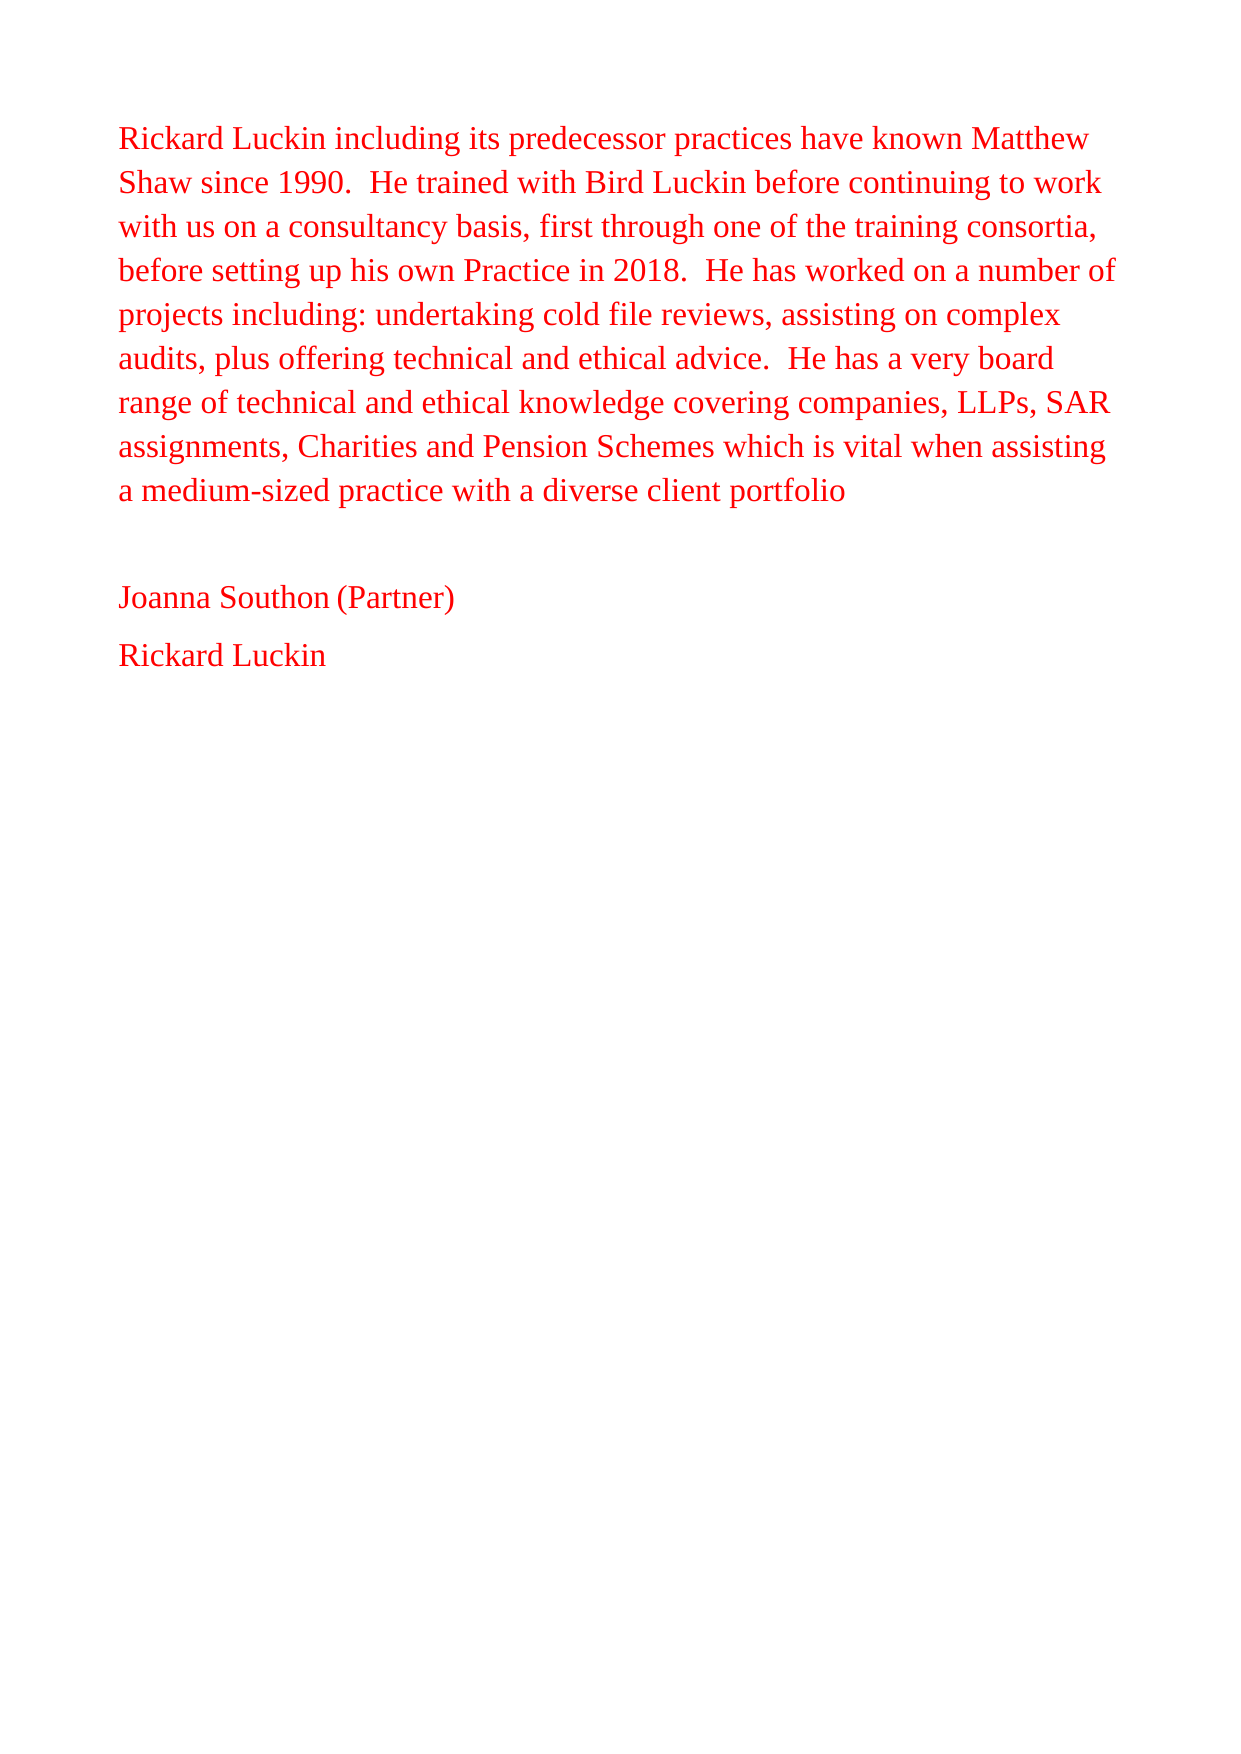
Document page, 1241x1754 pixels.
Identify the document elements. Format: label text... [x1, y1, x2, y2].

text Joanna Southon (Partner) [118, 577, 1122, 615]
text Rickard Luckin [118, 636, 1122, 674]
text Rickard Luckin including its predecessor practices have known Matthew Shaw since 1990. He trained with Bird Luckin before continuing to work with us on a consultancy basis, first through one of the training consortia, before setting up his own Practice in 2018. He has worked on a number of projects including: undertaking cold file reviews, assisting on complex audits, plus offering technical and ethical advice. He has a very board range of technical and ethical knowledge covering companies, LLPs, SAR assignments, Charities and Pension Schemes which is vital when assisting a medium-sized practice with a diverse client portfolio [118, 118, 1122, 509]
